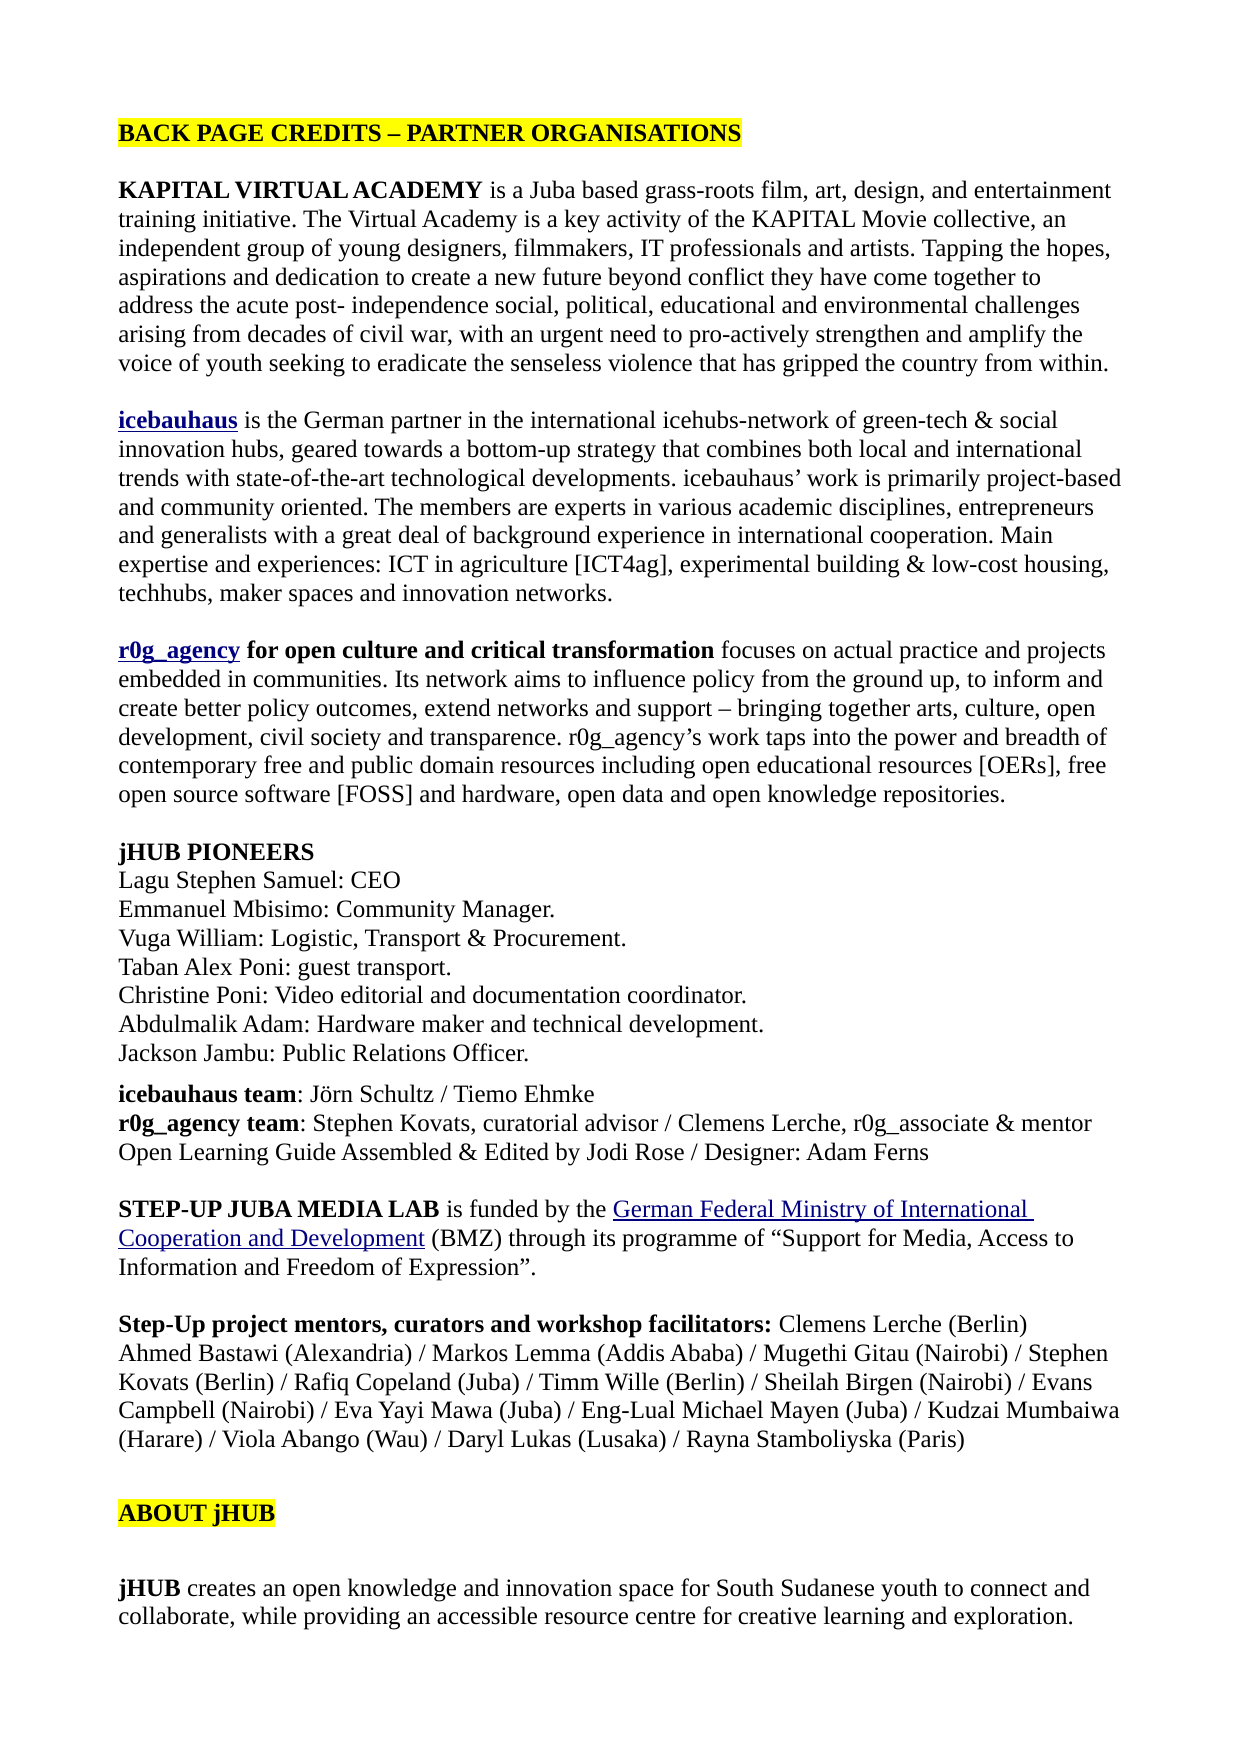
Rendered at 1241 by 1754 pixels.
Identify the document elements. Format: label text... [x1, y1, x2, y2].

text Vuga William: Logistic, Transport & Procurement. Taban Alex Poni: guest transport. Christine Poni: Video editorial and documentation coordinator. Abdulmalik Adam: Hardware maker and technical development. Jackson Jambu: Public Relations Officer. [118, 923, 1122, 1067]
text Lagu Stephen Samuel: CEO [118, 866, 1122, 894]
text icebauhaus team: Jörn Schultz / Tiemo Ehmke [118, 1079, 1122, 1108]
text Emmanuel Mbisimo: Community Manager. [118, 894, 1122, 923]
text r0g_agency for open culture and critical transformation focuses on actual practice and projects embedded in communities. Its network aims to influence policy from the ground up, to inform and create better policy outcomes, extend networks and support – bringing together arts, culture, open development, civil society and transparence. r0g_agency’s work taps into the power and breadth of contemporary free and public domain resources including open educational resources [OERs], free open source software [FOSS] and hardware, open data and open knowledge repositories. [118, 636, 1122, 808]
text r0g_agency team: Stephen Kovats, curatorial advisor / Clemens Lerche, r0g_associate & mentor [118, 1108, 1122, 1137]
text Open Learning Guide Assembled & Edited by Jodi Rose / Designer: Adam Ferns [118, 1137, 1122, 1166]
text jHUB creates an open knowledge and innovation space for South Sudanese youth to connect and collaborate, while providing an accessible resource centre for creative learning and exploration. [118, 1573, 1122, 1630]
text STEP-UP JUBA MEDIA LAB is funded by the German Federal Ministry of International Cooperation and Development (BMZ) through its programme of “Support for Media, Access to Information and Freedom of Expression”. [118, 1194, 1122, 1281]
text ABOUT jHUB [118, 1498, 1122, 1527]
text jHUB PIONEERS [118, 837, 1122, 866]
text BACK PAGE CREDITS – PARTNER ORGANISATIONS KAPITAL VIRTUAL ACADEMY is a Juba based grass-roots film, art, design, and entertainment training initiative. The Virtual Academy is a key activity of the KAPITAL Movie collective, an independent group of young designers, filmmakers, IT professionals and artists. Tapping the hopes, aspirations and dedication to create a new future beyond conflict they have come together to address the acute post- independence social, political, educational and environmental challenges arising from decades of civil war, with an urgent need to pro-actively strengthen and amplify the voice of youth seeking to eradicate the senseless violence that has gripped the country from within. [118, 118, 1122, 406]
text icebauhaus is the German partner in the international icehubs-network of green-tech & social innovation hubs, geared towards a bottom-up strategy that combines both local and international trends with state-of-the-art technological developments. icebauhaus’ work is primarily project-based and community oriented. The members are experts in various academic disciplines, entrepreneurs and generalists with a great deal of background experience in international cooperation. Main expertise and experiences: ICT in agriculture [ICT4ag], experimental building & low-cost housing, techhubs, maker spaces and innovation networks. [118, 406, 1122, 607]
text Ahmed Bastawi (Alexandria) / Markos Lemma (Addis Ababa) / Mugethi Gitau (Nairobi) / Stephen Kovats (Berlin) / Rafiq Copeland (Juba) / Timm Wille (Berlin) / Sheilah Birgen (Nairobi) / Evans Campbell (Nairobi) / Eva Yayi Mawa (Juba) / Eng-Lual Michael Mayen (Juba) / Kudzai Mumbaiwa (Harare) / Viola Abango (Wau) / Daryl Lukas (Lusaka) / Rayna Stamboliyska (Paris) [118, 1338, 1122, 1453]
text Step-Up project mentors, curators and workshop facilitators: Clemens Lerche (Berlin) [118, 1309, 1122, 1338]
